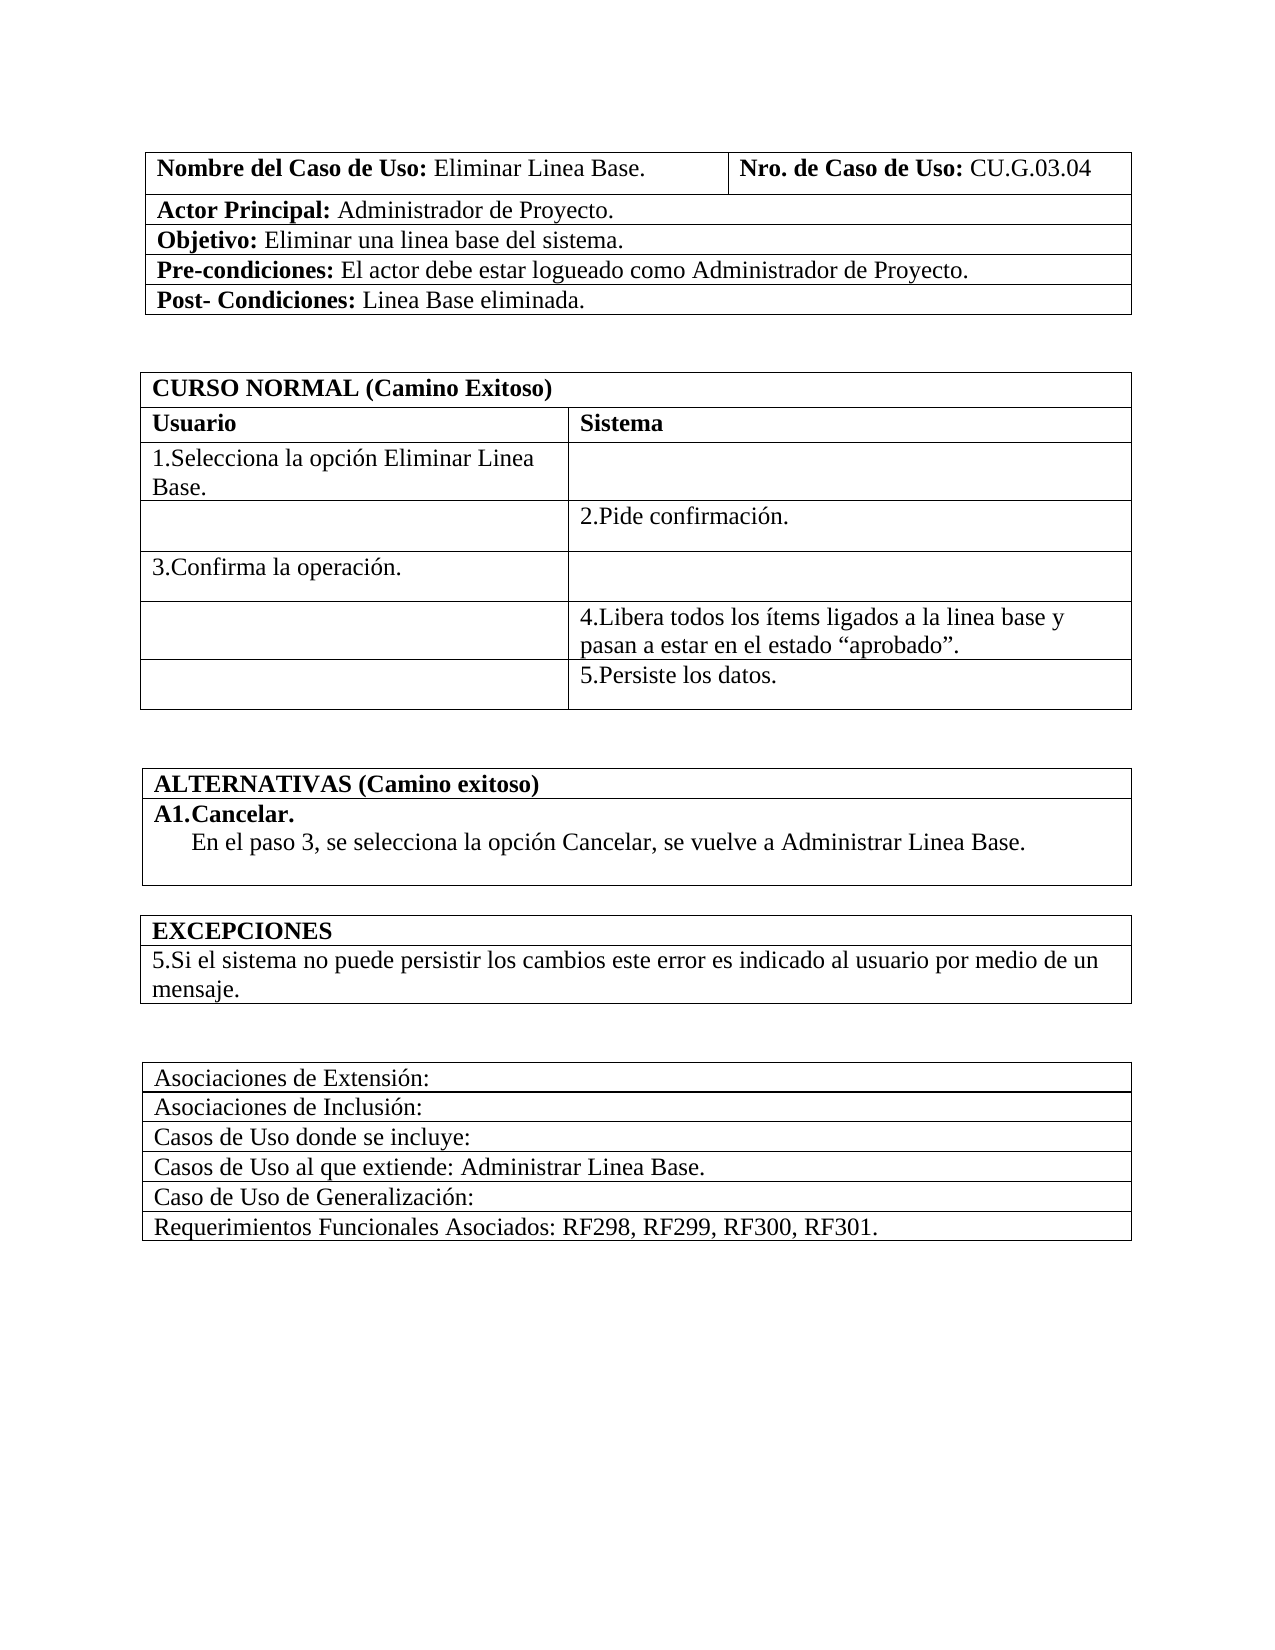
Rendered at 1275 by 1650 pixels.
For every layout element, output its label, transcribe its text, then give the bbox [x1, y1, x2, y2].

table_cell Objetivo: Eliminar una linea base del sistema. [146, 225, 1131, 254]
table_cell Cancelar. En el paso 3, se selecciona la opción Cancelar, se vuelve a Administrar Linea Base. [143, 799, 1131, 885]
table_cell Pre-condiciones: El actor debe estar logueado como Administrador de Proyecto. [146, 255, 1131, 284]
table_cell 1.Selecciona la opción Eliminar Linea Base. [141, 443, 568, 500]
table_header Nombre del Caso de Uso: Eliminar Linea Base. [146, 153, 728, 194]
table_header CURSO NORMAL (Camino Exitoso) [141, 373, 1131, 407]
table_cell Sistema [569, 408, 1131, 442]
table_cell Actor Principal: Administrador de Proyecto. [146, 195, 1131, 224]
table_cell 5.Si el sistema no puede persistir los cambios este error es indicado al usuario por medio de un mensaje. [141, 946, 1131, 1003]
table_cell Requerimientos Funcionales Asociados: RF298, RF299, RF300, RF301. [143, 1212, 1131, 1240]
table_cell Post- Condiciones: Linea Base eliminada. [146, 285, 1131, 313]
table_cell Casos de Uso donde se incluye: [143, 1122, 1131, 1151]
table_cell Usuario [141, 408, 568, 442]
table_cell 3.Confirma la operación. [141, 552, 568, 601]
table_header EXCEPCIONES [141, 916, 1131, 944]
table_cell [141, 602, 568, 659]
table_cell 2.Pide confirmación. [569, 501, 1131, 551]
table_cell 5.Persiste los datos. [569, 660, 1131, 709]
table_header Nro. de Caso de Uso: CU.G.03.04 [729, 153, 1131, 194]
table_header Asociaciones de Extensión: [143, 1063, 1131, 1091]
table_cell [141, 660, 568, 709]
table_cell [141, 501, 568, 551]
table_cell Casos de Uso al que extiende: Administrar Linea Base. [143, 1152, 1131, 1181]
table_cell Asociaciones de Inclusión: [143, 1093, 1131, 1121]
table_cell [569, 443, 1131, 500]
table_cell 4.Libera todos los ítems ligados a la linea base y pasan a estar en el estado “aprobado”. [569, 602, 1131, 659]
table_cell Caso de Uso de Generalización: [143, 1182, 1131, 1211]
table_header ALTERNATIVAS (Camino exitoso) [143, 769, 1131, 798]
table_cell [569, 552, 1131, 601]
